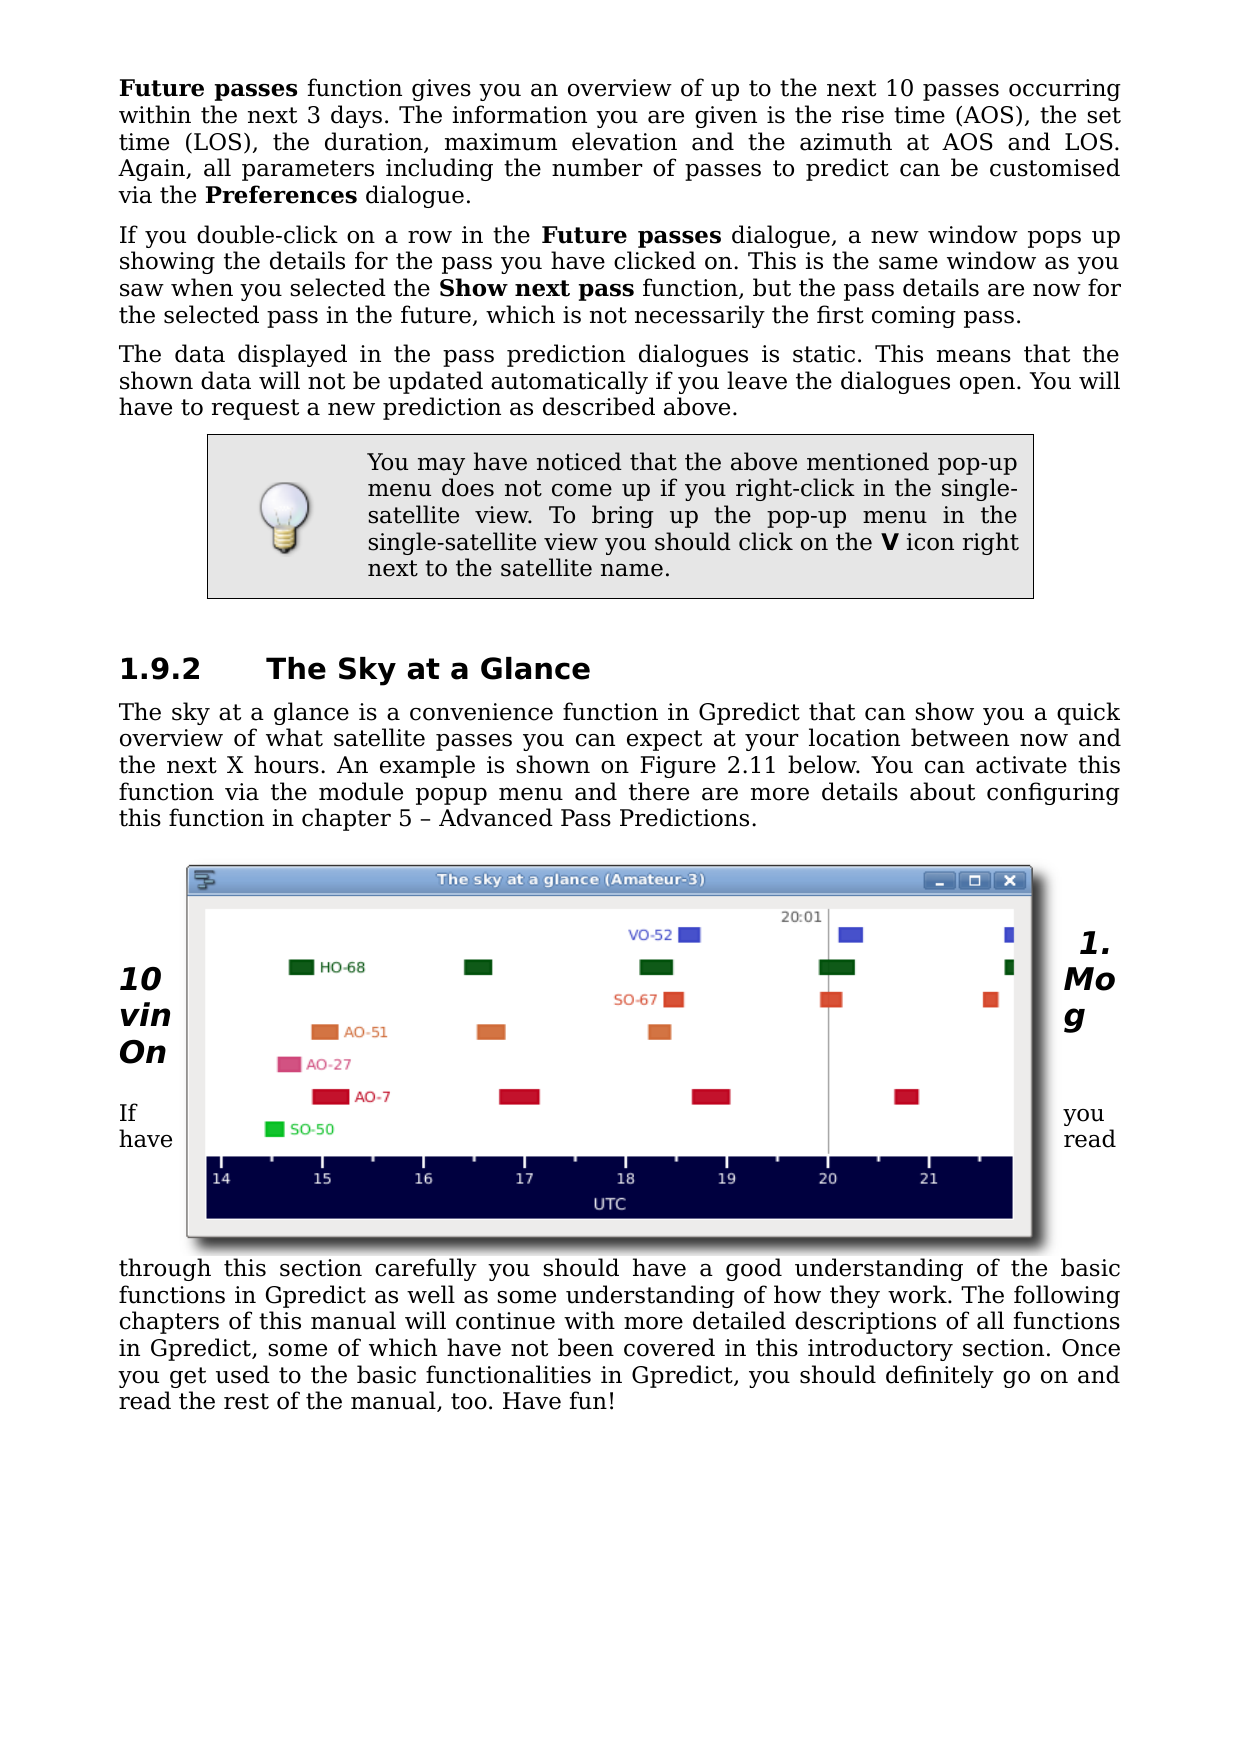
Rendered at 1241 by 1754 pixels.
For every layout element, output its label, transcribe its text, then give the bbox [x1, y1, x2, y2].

table_header You may have noticed that the above mentioned pop-up menu does not come up if you right-click in the single-satellite view. To bring up the pop-up menu in the single-satellite view you should click on the V icon right next to the satellite name. [364, 435, 1033, 598]
table_header [208, 435, 364, 598]
text If you have read through this section carefully you should have a good understanding of the basic functions in Gpredict as well as some understanding of how they work. The following chapters of this manual will continue with more detailed descriptions of all functions in Gpredict, some of which have not been covered in this introductory section. Once you get used to the basic functionalities in Gpredict, you should definitely go on and read the rest of the manual, too. Have fun! [118, 1100, 1122, 1415]
subtitle The Sky at a Glance [118, 652, 1122, 686]
text The sky at a glance is a convenience function in Gpredict that can show you a quick overview of what satellite passes you can expect at your location between now and the next X hours. An example is shown on Figure 2.11 below. You can activate this function via the module popup menu and there are more details about configuring this function in chapter 5 – Advanced Pass Predictions. [118, 699, 1122, 832]
text The data displayed in the pass prediction dialogues is static. This means that the shown data will not be updated automatically if you leave the dialogues open. You will have to request a new prediction as described above. [118, 341, 1122, 421]
text Future passes function gives you an overview of up to the next 10 passes occurring within the next 3 days. The information you are given is the rise time (AOS), the set time (LOS), the duration, maximum elevation and the azimuth at AOS and LOS. Again, all parameters including the number of passes to predict can be customised via the Preferences dialogue. [118, 75, 1122, 209]
text If you double-click on a row in the Future passes dialogue, a new window pops up showing the details for the pass you have clicked on. This is the same window as you saw when you selected the Show next pass function, but the pass details are now for the selected pass in the future, which is not necessarily the first coming pass. [118, 221, 1122, 329]
subtitle Moving On [118, 925, 177, 1071]
subtitle Moving On [1064, 925, 1122, 1071]
